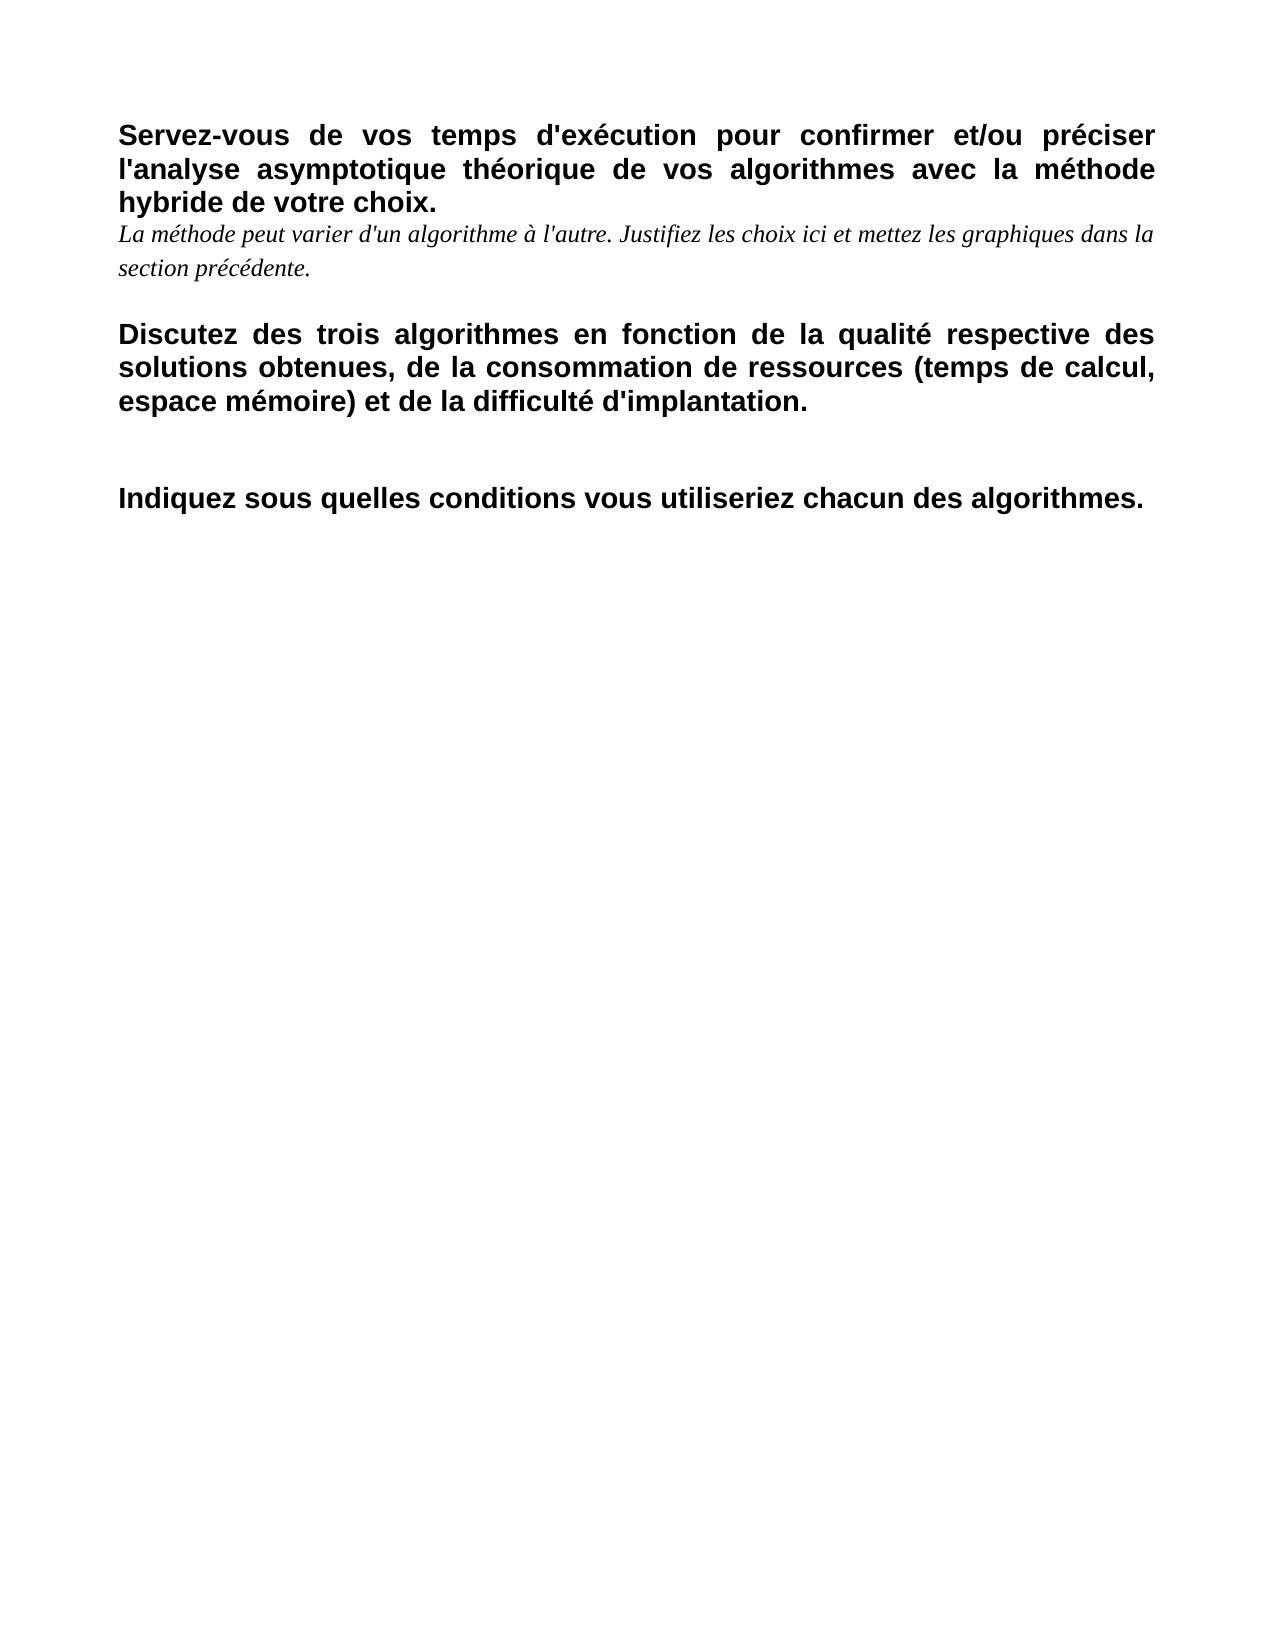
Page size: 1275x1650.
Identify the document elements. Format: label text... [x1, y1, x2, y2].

text La méthode peut varier d'un algorithme à l'autre. Justifiez les choix ici et mettez les graphiques dans la section précédente. [118, 219, 1157, 282]
subtitle Discutez des trois algorithmes en fonction de la qualité respective des solutions obtenues, de la consommation de ressources (temps de calcul, espace mémoire) et de la difficulté d'implantation. [118, 317, 1157, 417]
subtitle Servez-vous de vos temps d'exécution pour confirmer et/ou préciser l'analyse asymptotique théorique de vos algorithmes avec la méthode hybride de votre choix. [118, 118, 1157, 219]
subtitle Indiquez sous quelles conditions vous utiliseriez chacun des algorithmes. [118, 481, 1157, 515]
